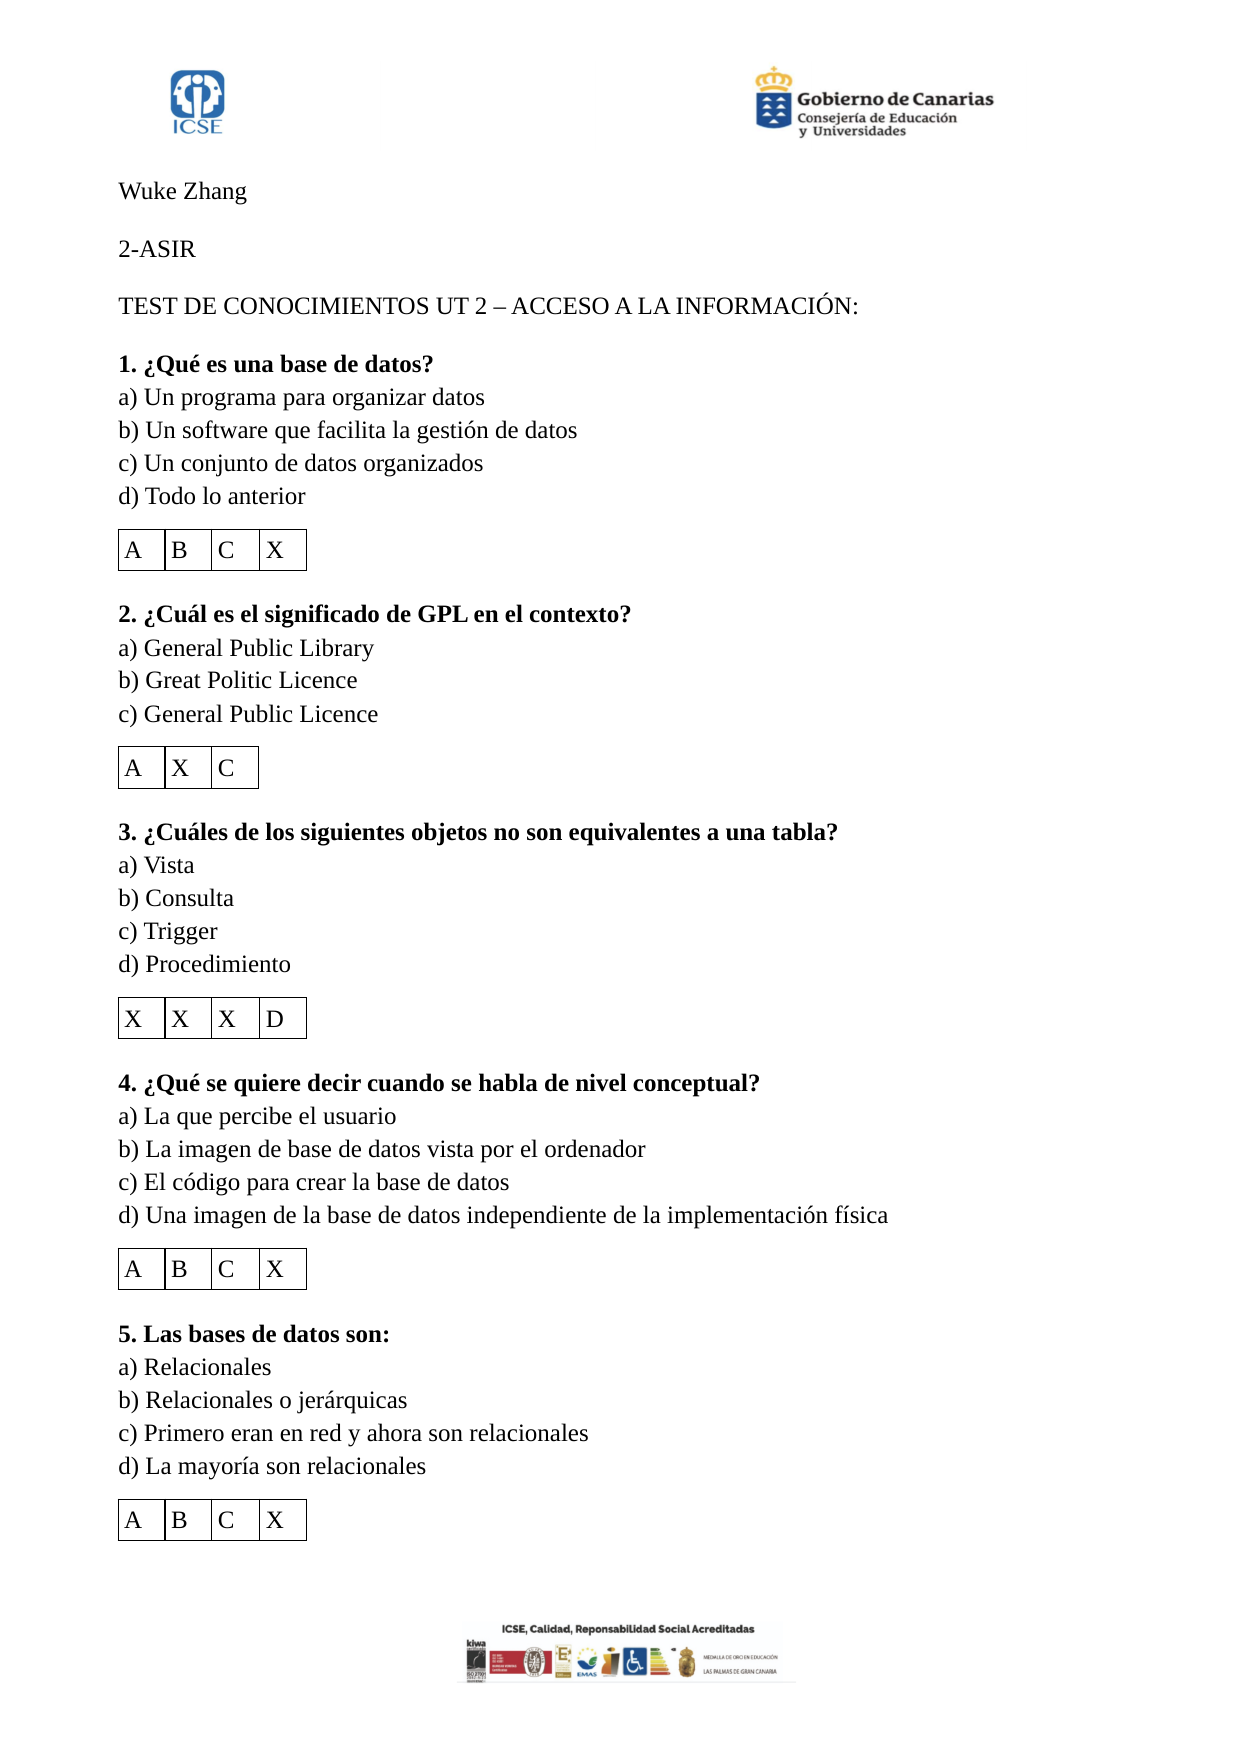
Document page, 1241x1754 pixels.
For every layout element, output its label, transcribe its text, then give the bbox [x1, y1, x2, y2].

table_header C [212, 1249, 259, 1289]
table_header A [119, 530, 164, 570]
table_header X [260, 1500, 306, 1540]
table_header C [212, 1500, 259, 1540]
text 1. ¿Qué es una base de datos? a) Un programa para organizar datos b) Un software que facilita la gestión de datos c) Un conjunto de datos organizados d) Todo lo anterior [118, 349, 1122, 510]
table_header B [166, 530, 211, 570]
picture [443, 1607, 797, 1698]
table_header X [166, 998, 211, 1038]
table_header B [166, 1249, 211, 1289]
table_header X [166, 747, 211, 787]
table_header X [260, 1249, 306, 1289]
table_header D [260, 998, 306, 1038]
table_header A [119, 747, 164, 787]
text Wuke Zhang [118, 176, 1122, 205]
table_header C [212, 530, 259, 570]
table_header X [119, 998, 164, 1038]
table_header X [212, 998, 259, 1038]
text 5. Las bases de datos son: a) Relacionales b) Relacionales o jerárquicas c) Primero eran en red y ahora son relacionales d) La mayoría son relacionales [118, 1319, 1122, 1479]
table_header C [212, 747, 258, 787]
text 3. ¿Cuáles de los siguientes objetos no son equivalentes a una tabla? a) Vista b) Consulta c) Trigger d) Procedimiento [118, 817, 1122, 978]
table_header B [166, 1500, 211, 1540]
text 4. ¿Qué se quiere decir cuando se habla de nivel conceptual? a) La que percibe el usuario b) La imagen de base de datos vista por el ordenador c) El código para crear la base de datos d) Una imagen de la base de datos independiente de la implementación física [118, 1068, 1122, 1229]
table_header A [119, 1500, 164, 1540]
table_header A [119, 1249, 164, 1289]
text TEST DE CONOCIMIENTOS UT 2 – ACCESO A LA INFORMACIÓN: [118, 291, 1122, 320]
text 2. ¿Cuál es el significado de GPL en el contexto? a) General Public Library b) Great Politic Licence c) General Public Licence [118, 599, 1122, 727]
text 2-ASIR [118, 234, 1122, 263]
picture [165, 61, 1027, 151]
table_header X [260, 530, 306, 570]
